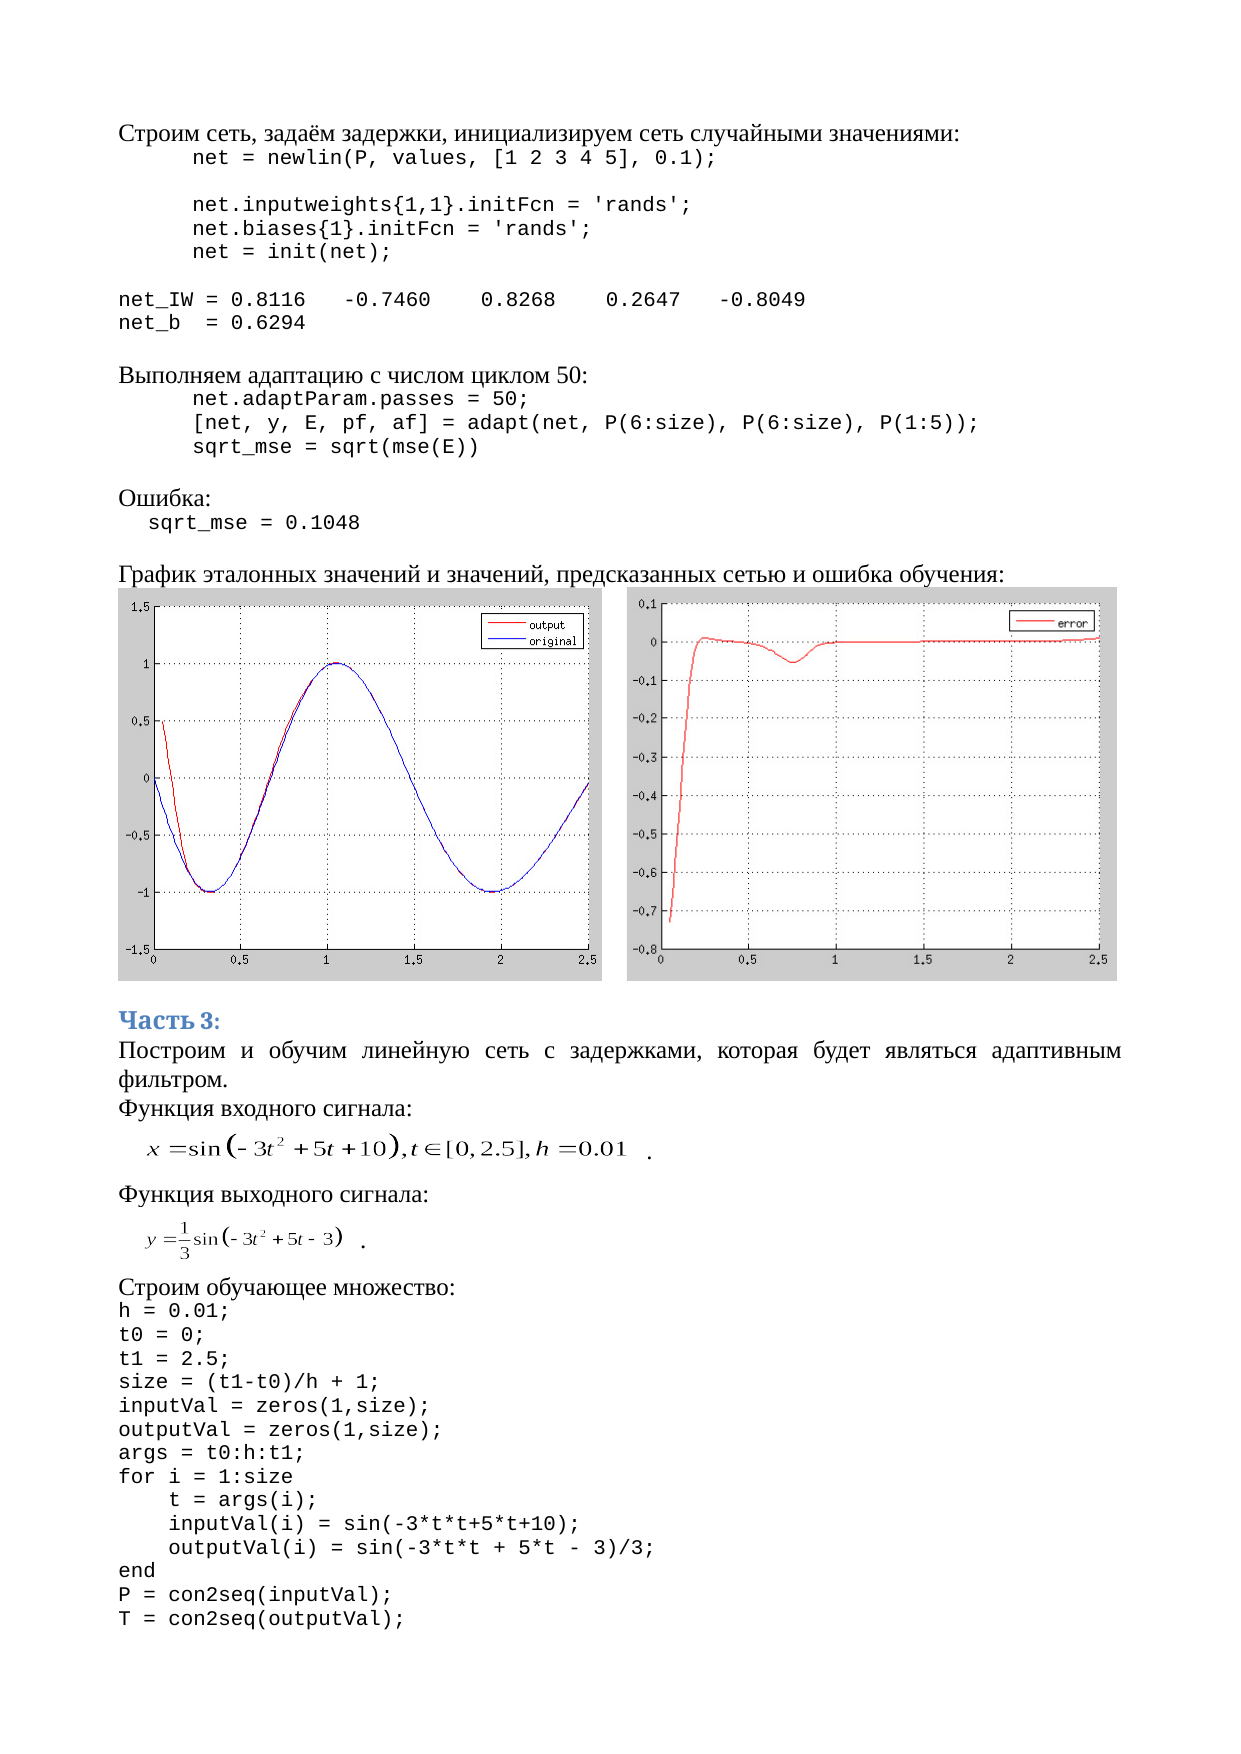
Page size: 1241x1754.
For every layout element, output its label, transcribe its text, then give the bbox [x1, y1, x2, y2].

text sqrt_mse = sqrt(mse(E)) [118, 436, 1122, 459]
text Выполняем адаптацию с числом циклом 50: [118, 360, 1122, 388]
text Строим сеть, задаём задержки, инициализируем сеть случайными значениями: [118, 118, 1122, 147]
text P = con2seq(inputVal); [118, 1584, 1122, 1608]
text h = 0.01; [118, 1300, 1122, 1324]
text Функция выходного сигнала: [118, 1179, 1122, 1207]
text . [118, 1207, 1122, 1272]
text График эталонных значений и значений, предсказанных сетью и ошибка обучения: [118, 559, 1122, 588]
text Ошибка: [118, 483, 1122, 512]
text net_b = 0.6294 [118, 312, 1122, 336]
text t = args(i); [118, 1489, 1122, 1513]
text . [118, 1122, 1122, 1179]
text T = con2seq(outputVal); [118, 1608, 1122, 1631]
text size = (t1-t0)/h + 1; [118, 1371, 1122, 1395]
text Функция входного сигнала: [118, 1093, 1122, 1122]
text inputVal(i) = sin(-3*t*t+5*t+10); [118, 1513, 1122, 1537]
subtitle Часть 3: [118, 1007, 1122, 1035]
text outputVal = zeros(1,size); [118, 1418, 1122, 1442]
text t1 = 2.5; [118, 1348, 1122, 1371]
text net.inputweights{1,1}.initFcn = 'rands'; [118, 194, 1122, 218]
text sqrt_mse = 0.1048 [148, 512, 1122, 535]
text net_IW = 0.8116 -0.7460 0.8268 0.2647 -0.8049 [118, 289, 1122, 312]
text [net, y, E, pf, af] = adapt(net, P(6:size), P(6:size), P(1:5)); [118, 412, 1122, 436]
text args = t0:h:t1; [118, 1442, 1122, 1466]
text outputVal(i) = sin(-3*t*t + 5*t - 3)/3; [118, 1537, 1122, 1560]
text t0 = 0; [118, 1324, 1122, 1348]
text end [118, 1560, 1122, 1584]
text inputVal = zeros(1,size); [118, 1395, 1122, 1418]
text Строим обучающее множество: [118, 1272, 1122, 1300]
text Построим и обучим линейную сеть с задержками, которая будет являться адаптивным фильтром. [118, 1035, 1122, 1093]
text net.adaptParam.passes = 50; [118, 388, 1122, 412]
text net = init(net); [118, 241, 1122, 265]
text net.biases{1}.initFcn = 'rands'; [118, 218, 1122, 241]
text net = newlin(P, values, [1 2 3 4 5], 0.1); [118, 147, 1122, 171]
text for i = 1:size [118, 1466, 1122, 1489]
picture [118, 588, 602, 981]
picture [626, 587, 1117, 981]
